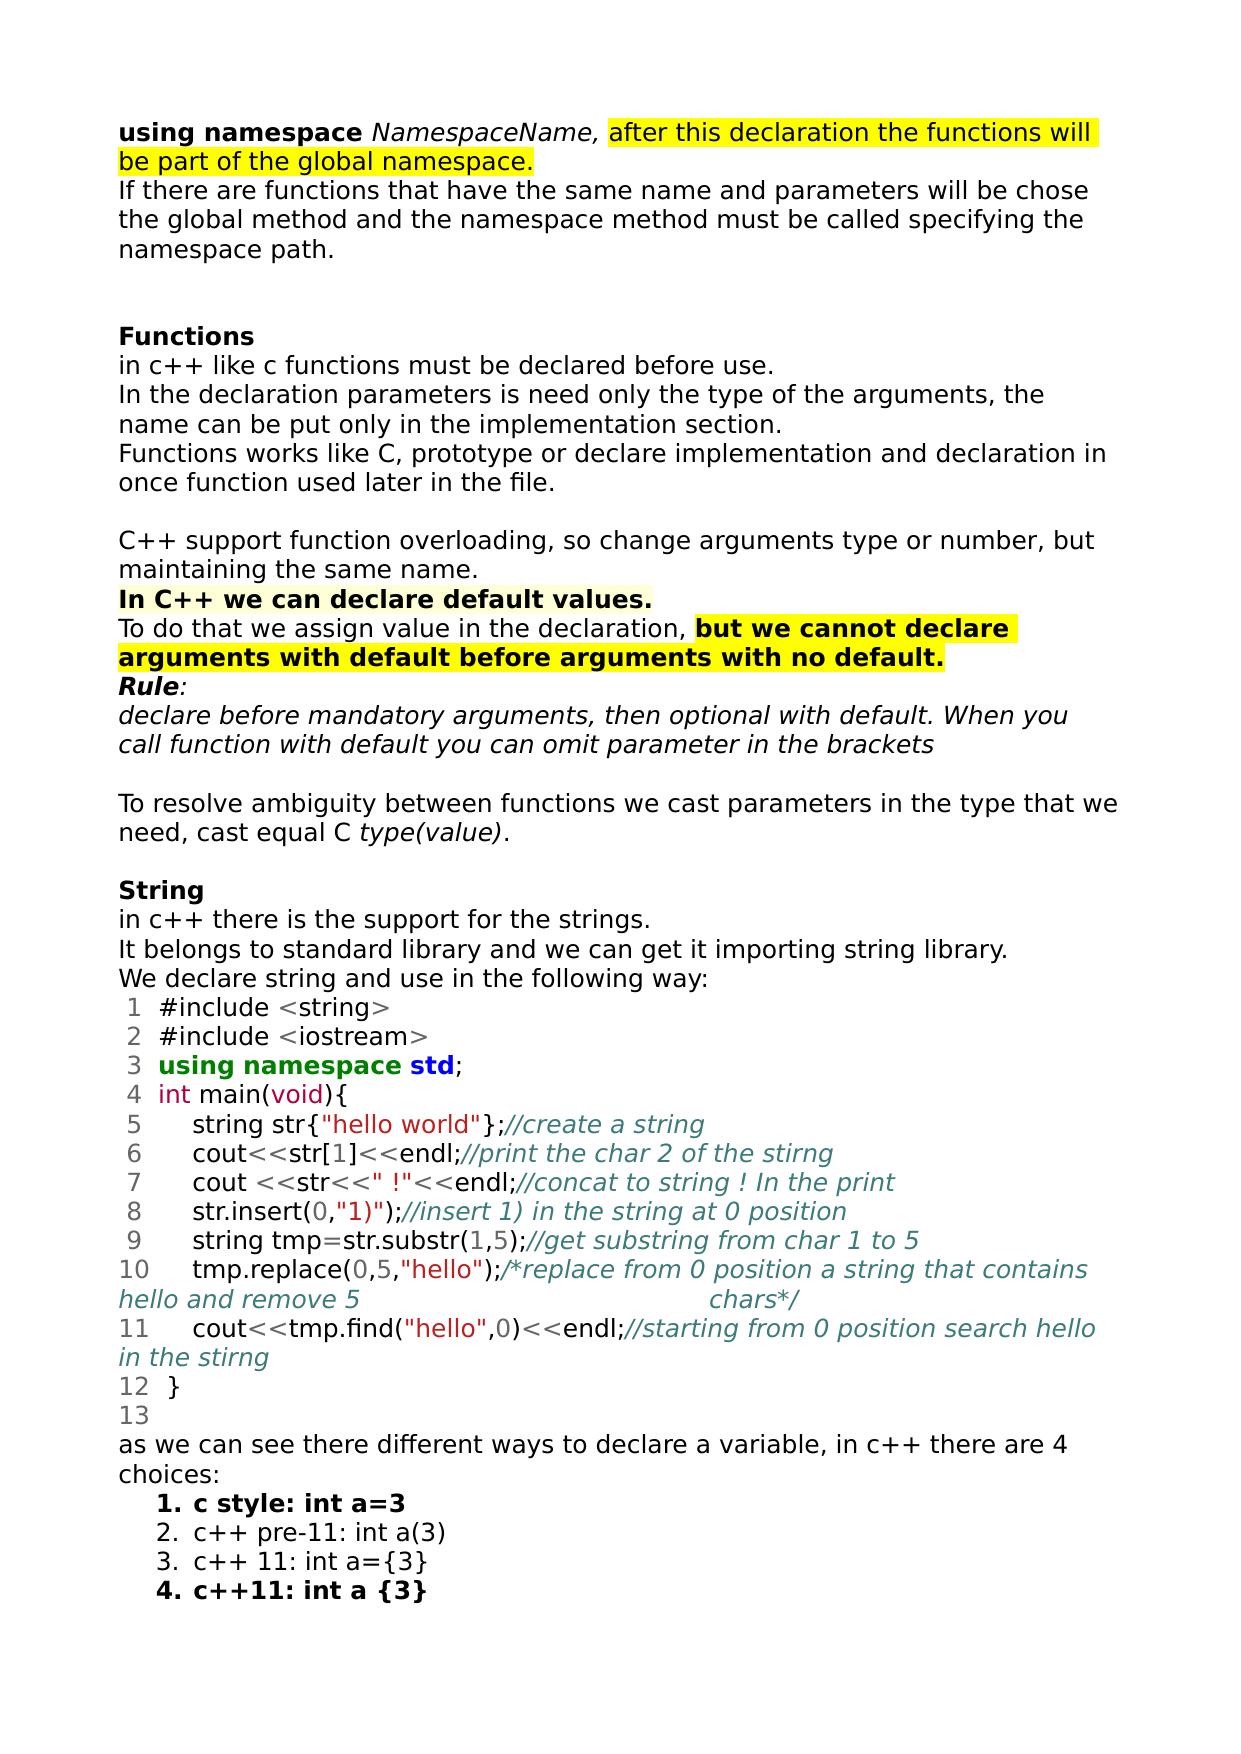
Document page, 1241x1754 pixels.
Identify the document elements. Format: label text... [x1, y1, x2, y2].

text 10 tmp.replace(0,5,"hello");/*replace from 0 position a string that contains hello and remove 5 chars*/ [118, 1256, 1122, 1314]
text 5 string str{"hello world"};//create a string [118, 1110, 1122, 1139]
text In the declaration parameters is need only the type of the arguments, the name can be put only in the implementation section. [118, 381, 1122, 439]
text Functions works like C, prototype or declare implementation and declaration in once function used later in the file. [118, 439, 1122, 497]
list c++ pre-11: int a(3) [156, 1518, 1122, 1547]
list c++11: int a {3} [156, 1576, 1122, 1606]
text 13 [118, 1401, 1122, 1431]
text 3 using namespace std; [118, 1051, 1122, 1081]
text C++ support function overloading, so change arguments type or number, but maintaining the same name. [118, 526, 1122, 585]
text 7 cout <<str<<" !"<<endl;//concat to string ! In the print [118, 1168, 1122, 1197]
list c++ 11: int a={3} [156, 1547, 1122, 1576]
text 12 } [118, 1372, 1122, 1401]
text Functions [118, 322, 1122, 351]
text in c++ there is the support for the strings. [118, 906, 1122, 935]
text 1 #include <string> [118, 993, 1122, 1022]
text declare before mandatory arguments, then optional with default. When you call function with default you can omit parameter in the brackets [118, 701, 1122, 760]
text 11 cout<<tmp.find("hello",0)<<endl;//starting from 0 position search hello in the stirng [118, 1314, 1122, 1372]
text String [118, 876, 1122, 906]
list c style: int a=3 [156, 1489, 1122, 1518]
text We declare string and use in the following way: [118, 964, 1122, 993]
text 2 #include <iostream> [118, 1022, 1122, 1051]
text It belongs to standard library and we can get it importing string library. [118, 935, 1122, 964]
text Rule: [118, 672, 1122, 701]
text 6 cout<<str[1]<<endl;//print the char 2 of the stirng [118, 1139, 1122, 1168]
text If there are functions that have the same name and parameters will be chose the global method and the namespace method must be called specifying the namespace path. [118, 176, 1122, 264]
text In C++ we can declare default values. [118, 585, 1122, 614]
text in c++ like c functions must be declared before use. [118, 351, 1122, 381]
text 9 string tmp=str.substr(1,5);//get substring from char 1 to 5 [118, 1226, 1122, 1256]
text as we can see there different ways to declare a variable, in c++ there are 4 choices: [118, 1431, 1122, 1489]
text To resolve ambiguity between functions we cast parameters in the type that we need, cast equal C type(value). [118, 789, 1122, 847]
text 8 str.insert(0,"1)");//insert 1) in the string at 0 position [118, 1197, 1122, 1226]
text 4 int main(void){ [118, 1081, 1122, 1110]
text To do that we assign value in the declaration, but we cannot declare arguments with default before arguments with no default. [118, 614, 1122, 672]
text using namespace NamespaceName, after this declaration the functions will be part of the global namespace. [118, 118, 1122, 176]
